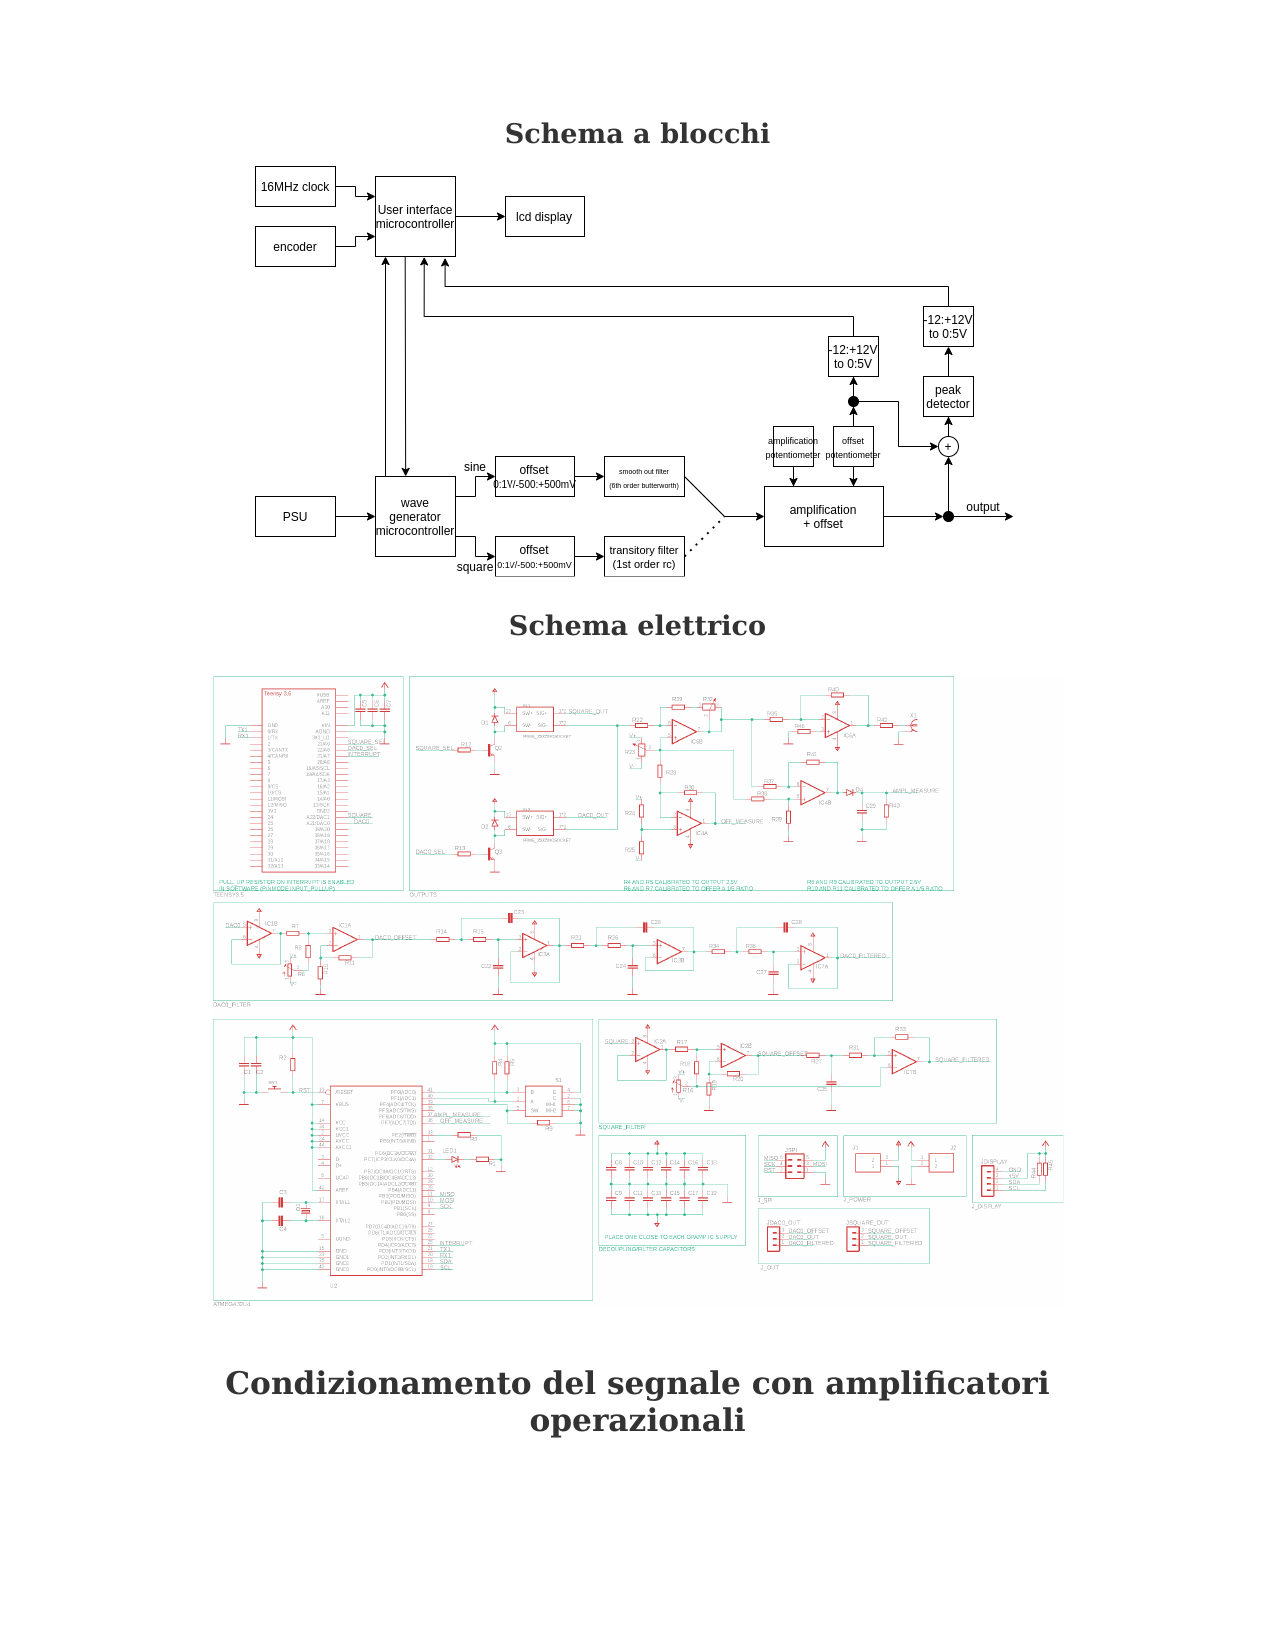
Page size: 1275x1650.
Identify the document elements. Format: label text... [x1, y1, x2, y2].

text Schema a blocchi [118, 118, 1157, 150]
text Condizionamento del segnale con amplificatori operazionali [118, 1365, 1157, 1439]
picture [255, 166, 1021, 577]
picture [211, 676, 1064, 1308]
text Schema elettrico [118, 610, 1157, 642]
